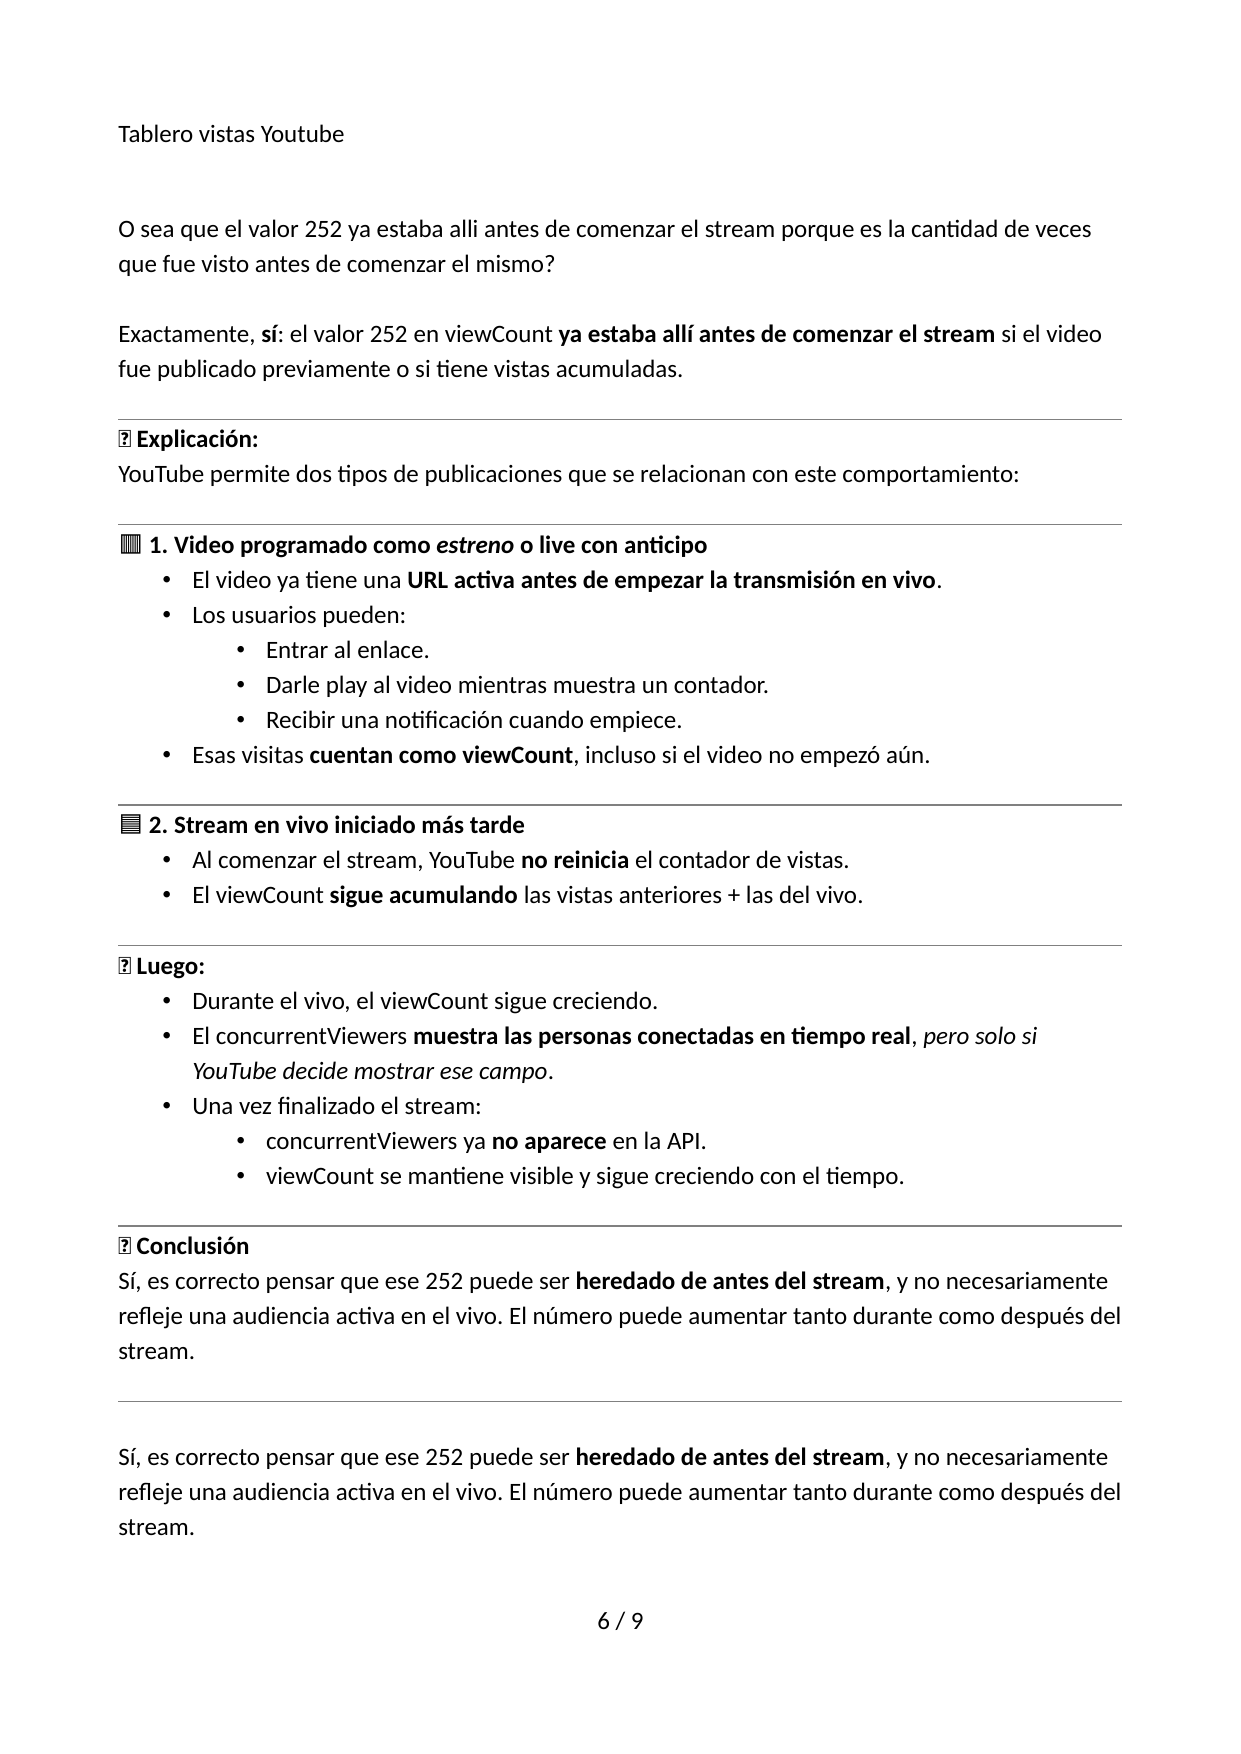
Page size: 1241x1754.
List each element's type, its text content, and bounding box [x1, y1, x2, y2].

list Darle play al video mientras muestra un contador. [236, 669, 1122, 699]
list El video ya tiene una URL activa antes de empezar la transmisión en vivo. [162, 564, 1122, 594]
text Exactamente, sí: el valor 252 en viewCount ya estaba allí antes de comenzar el stream si el video fue publicado previamente o si tiene vistas acumuladas. [118, 318, 1122, 384]
text Sí, es correcto pensar que ese 252 puede ser heredado de antes del stream, y no necesariamente refleje una audiencia activa en el vivo. El número puede aumentar tanto durante como después del stream. [118, 1441, 1122, 1541]
subtitle 🟦 2. Stream en vivo iniciado más tarde [118, 809, 1122, 840]
text YouTube permite dos tipos de publicaciones que se relacionan con este comportamiento: [118, 458, 1122, 489]
list Al comenzar el stream, YouTube no reinicia el contador de vistas. [162, 844, 1122, 875]
list Recibir una notificación cuando empiece. [236, 704, 1122, 734]
list viewCount se mantiene visible y sigue creciendo con el tiempo. [236, 1160, 1122, 1190]
subtitle 🔁 Luego: [118, 950, 1122, 980]
text O sea que el valor 252 ya estaba alli antes de comenzar el stream porque es la cantidad de veces que fue visto antes de comenzar el mismo? [118, 213, 1122, 279]
subtitle 🔎 Explicación: [118, 423, 1122, 454]
list Durante el vivo, el viewCount sigue creciendo. [162, 985, 1122, 1015]
list El viewCount sigue acumulando las vistas anteriores + las del vivo. [162, 879, 1122, 910]
list El concurrentViewers muestra las personas conectadas en tiempo real, pero solo si YouTube decide mostrar ese campo. [162, 1020, 1122, 1085]
list Una vez finalizado el stream: [162, 1090, 1122, 1120]
list Los usuarios pueden: [162, 599, 1122, 629]
text Sí, es correcto pensar que ese 252 puede ser heredado de antes del stream, y no necesariamente refleje una audiencia activa en el vivo. El número puede aumentar tanto durante como después del stream. [118, 1265, 1122, 1366]
list concurrentViewers ya no aparece en la API. [236, 1125, 1122, 1155]
subtitle ✅ Conclusión [118, 1230, 1122, 1261]
list Entrar al enlace. [236, 634, 1122, 664]
subtitle 🟥 1. Video programado como estreno o live con anticipo [118, 529, 1122, 559]
list Esas visitas cuentan como viewCount, incluso si el video no empezó aún. [162, 739, 1122, 769]
